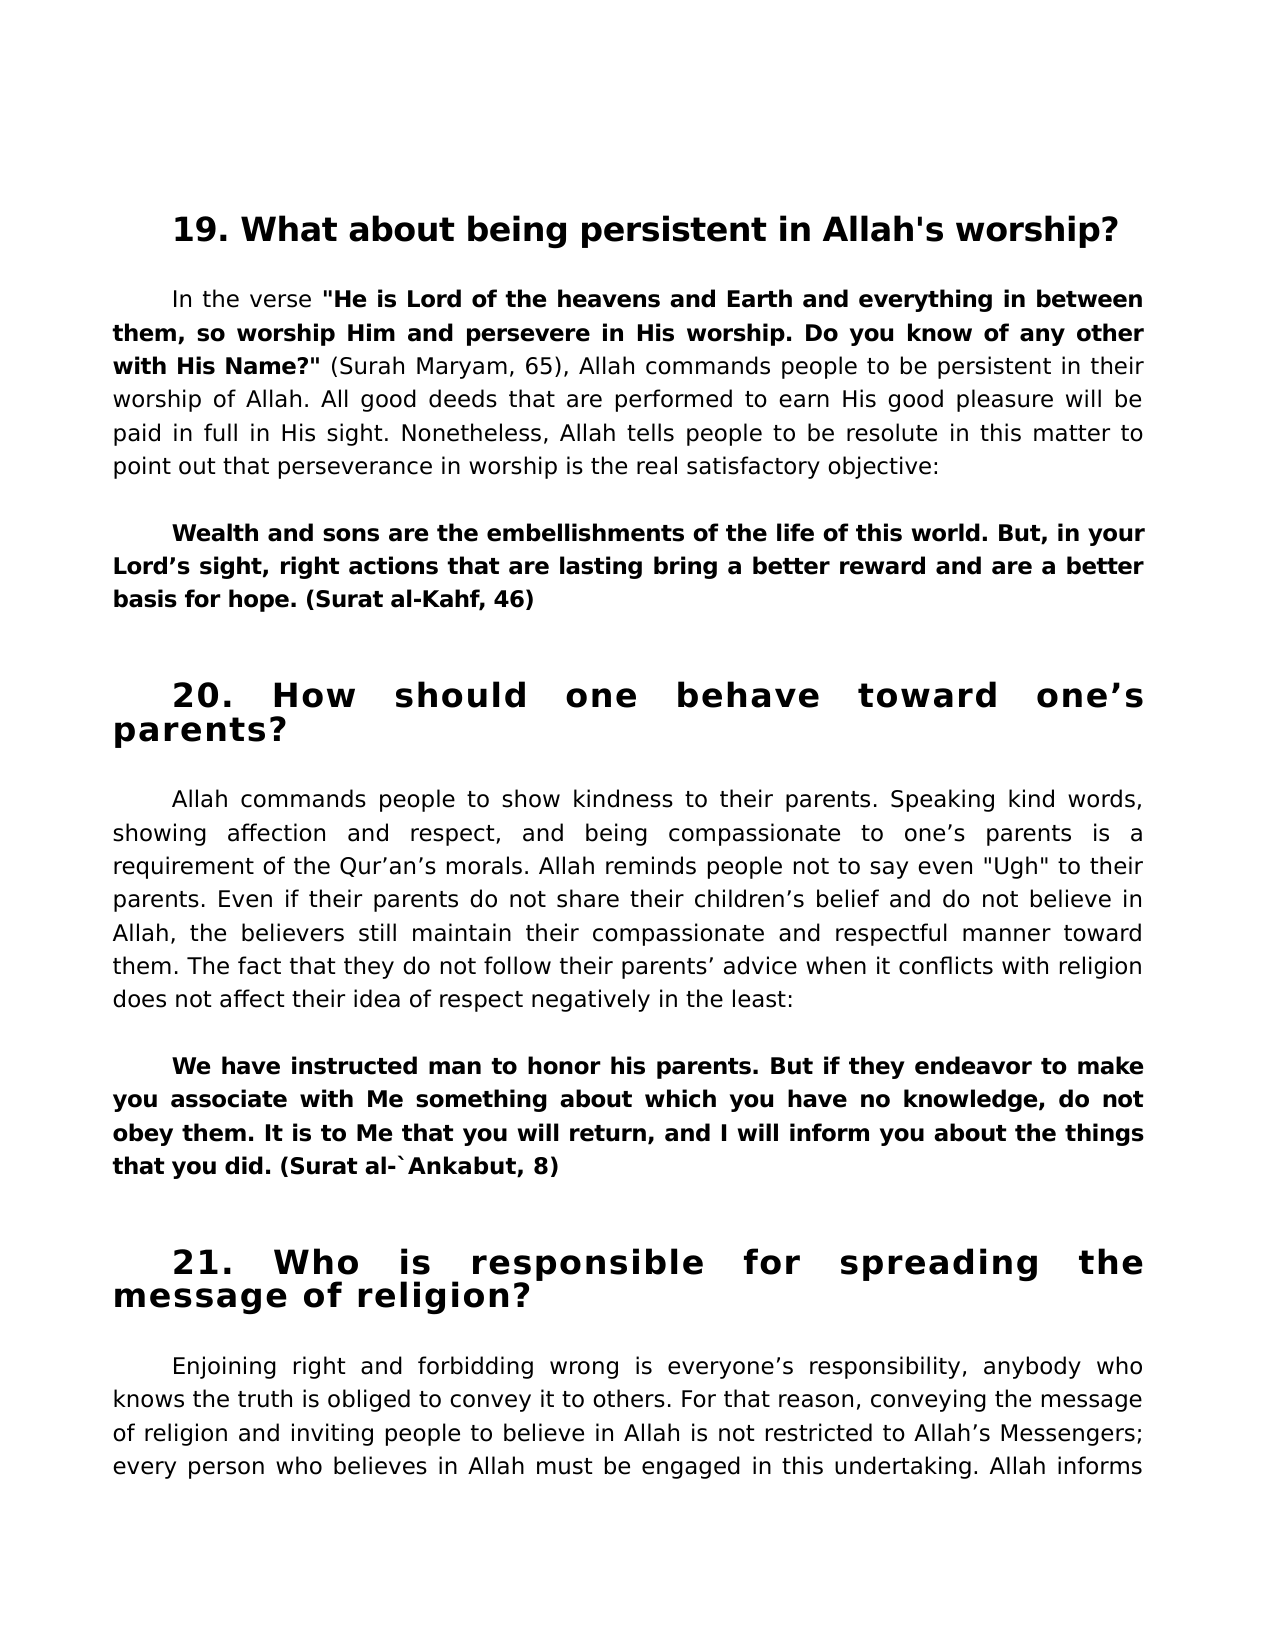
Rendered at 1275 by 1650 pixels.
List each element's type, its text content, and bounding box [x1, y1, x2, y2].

text In the verse "He is Lord of the heavens and Earth and everything in between them, so worship Him and persevere in His worship. Do you know of any other with His Name?" (Surah Maryam, 65), Allah commands people to be persistent in their worship of Allah. All good deeds that are performed to earn His good pleasure will be paid in full in His sight. Nonetheless, Allah tells people to be resolute in this matter to point out that perseverance in worship is the real satisfactory objective: [112, 281, 1145, 481]
text We have instructed man to honor his parents. But if they endeavor to make you associate with Me something about which you have no knowledge, do not obey them. It is to Me that you will return, and I will inform you about the things that you did. (Surat al-`Ankabut, 8) [112, 1048, 1145, 1181]
text Allah commands people to show kindness to their parents. Speaking kind words, showing affection and respect, and being compassionate to one’s parents is a requirement of the Qur’an’s morals. Allah reminds people not to say even "Ugh" to their parents. Even if their parents do not share their children’s belief and do not believe in Allah, the believers still maintain their compassionate and respectful manner toward them. The fact that they do not follow their parents’ advice when it conflicts with religion does not affect their idea of respect negatively in the least: [112, 781, 1145, 1014]
text 21. Who is responsible for spreading the message of religion? [112, 1248, 1145, 1314]
text 19. What about being persistent in Allah's worship? [112, 214, 1145, 248]
text Enjoining right and forbidding wrong is everyone’s responsibility, anybody who knows the truth is obliged to convey it to others. For that reason, conveying the message of religion and inviting people to believe in Allah is not restricted to Allah’s Messengers; every person who believes in Allah must be engaged in this undertaking. Allah informs [112, 1348, 1145, 1481]
text Wealth and sons are the embellishments of the life of this world. But, in your Lord’s sight, right actions that are lasting bring a better reward and are a better basis for hope. (Surat al-Kahf, 46) [112, 514, 1145, 614]
text 20. How should one behave toward one’s parents? [112, 681, 1145, 748]
